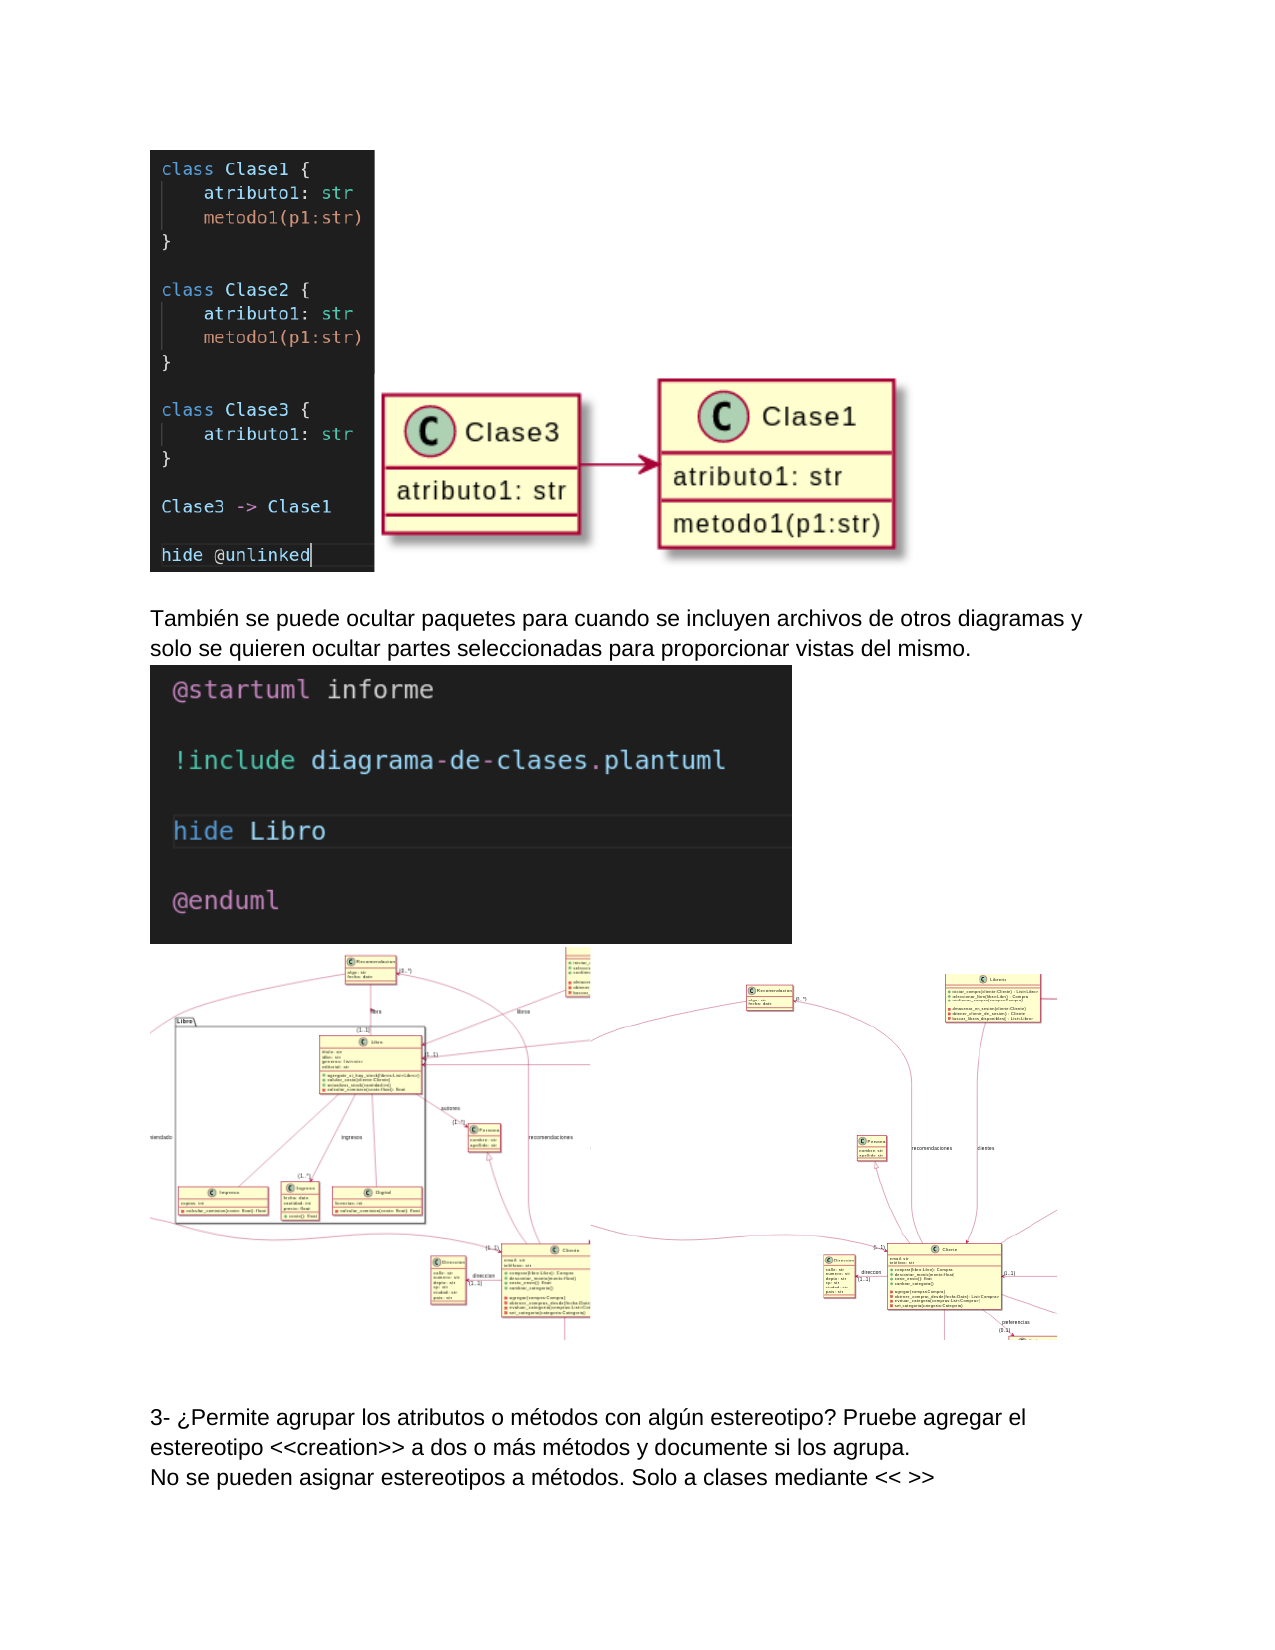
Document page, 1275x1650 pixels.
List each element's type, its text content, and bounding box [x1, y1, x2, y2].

text estereotipo <<creation>> a dos o más métodos y documente si los agrupa. [150, 1434, 1125, 1460]
text También se puede ocultar paquetes para cuando se incluyen archivos de otros diagramas y solo se quieren ocultar partes seleccionadas para proporcionar vistas del mismo. [150, 605, 1125, 662]
picture [150, 947, 1058, 1340]
text No se pueden asignar estereotipos a métodos. Solo a clases mediante << >> [150, 1464, 1125, 1491]
text 3- ¿Permite agrupar los atributos o métodos con algún estereotipo? Pruebe agregar el [150, 1404, 1125, 1430]
picture [150, 150, 939, 572]
picture [150, 665, 792, 944]
